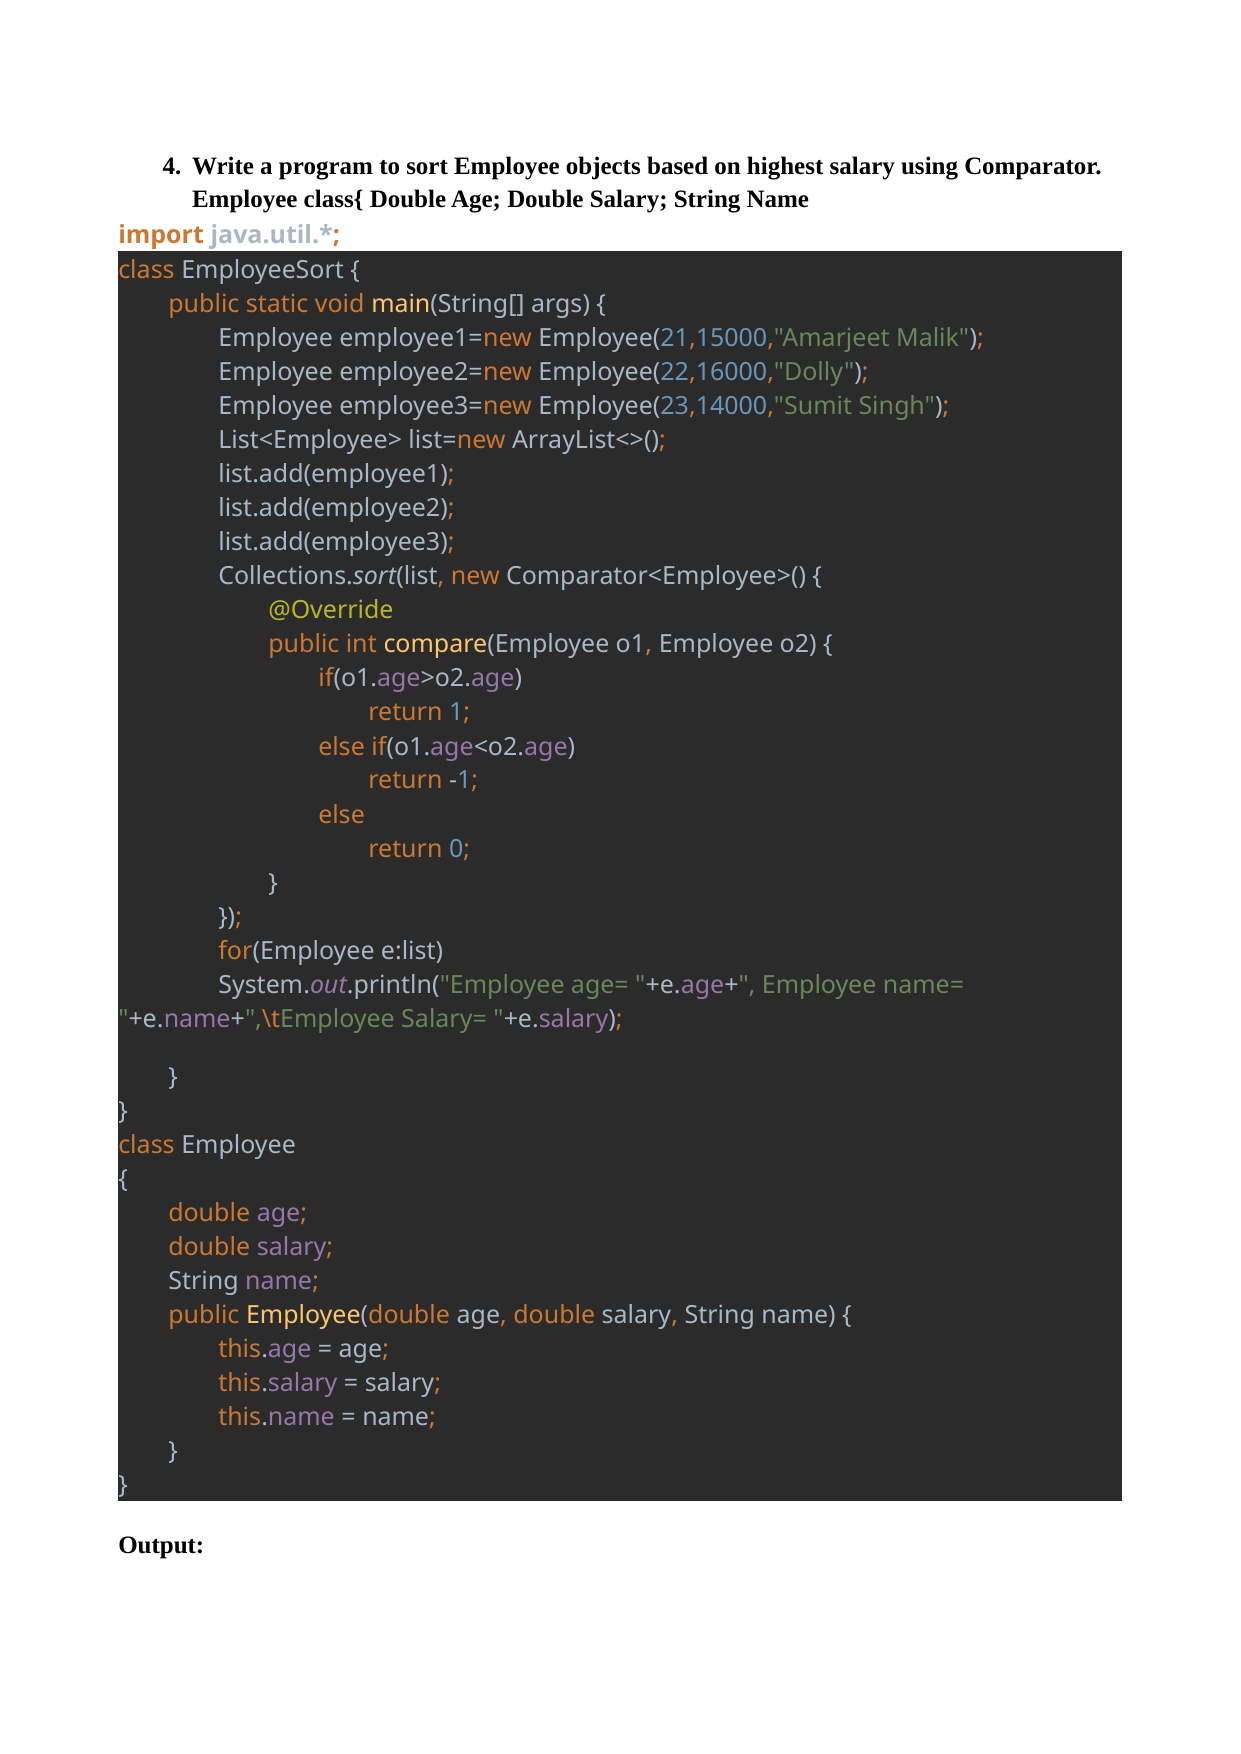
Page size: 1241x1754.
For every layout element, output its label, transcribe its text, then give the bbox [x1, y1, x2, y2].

text Employee employee2=new Employee(22,16000,"Dolly"); [118, 353, 1122, 387]
text @Override [118, 592, 1122, 626]
text else [118, 796, 1122, 830]
text } [118, 1433, 1122, 1467]
text list.add(employee3); [118, 524, 1122, 558]
text list.add(employee2); [118, 490, 1122, 524]
list Write a program to sort Employee objects based on highest salary using Comparator. Employee class{ Double Age; Double Salary; String Name [162, 151, 1122, 213]
text else if(o1.age<o2.age) [118, 728, 1122, 762]
text }); [118, 898, 1122, 932]
text String name; [118, 1263, 1122, 1297]
text class Employee [118, 1126, 1122, 1161]
text for(Employee e:list) [118, 932, 1122, 967]
text double salary; [118, 1229, 1122, 1263]
text if(o1.age>o2.age) [118, 660, 1122, 694]
text return 0; [118, 830, 1122, 864]
text List<Employee> list=new ArrayList<>(); [118, 422, 1122, 456]
text System.out.println("Employee age= "+e.age+", Employee name= "+e.name+",\tEmployee Salary= "+e.salary); [118, 967, 1122, 1035]
text return -1; [118, 762, 1122, 796]
text class EmployeeSort { [118, 251, 1122, 285]
text Collections.sort(list, new Comparator<Employee>() { [118, 558, 1122, 592]
text Employee employee1=new Employee(21,15000,"Amarjeet Malik"); [118, 319, 1122, 353]
text } [118, 864, 1122, 898]
text public static void main(String[] args) { [118, 285, 1122, 319]
text list.add(employee1); [118, 456, 1122, 490]
text this.age = age; [118, 1331, 1122, 1365]
text Output: [118, 1531, 1122, 1559]
text } [118, 1092, 1122, 1126]
text public Employee(double age, double salary, String name) { [118, 1297, 1122, 1331]
text double age; [118, 1194, 1122, 1229]
text import java.util.*; [118, 217, 1122, 251]
text this.salary = salary; [118, 1365, 1122, 1399]
text Employee employee3=new Employee(23,14000,"Sumit Singh"); [118, 387, 1122, 422]
text { [118, 1161, 1122, 1194]
text this.name = name; [118, 1399, 1122, 1433]
text } [118, 1058, 1122, 1092]
text return 1; [118, 694, 1122, 728]
text } [118, 1467, 1122, 1501]
text public int compare(Employee o1, Employee o2) { [118, 626, 1122, 660]
